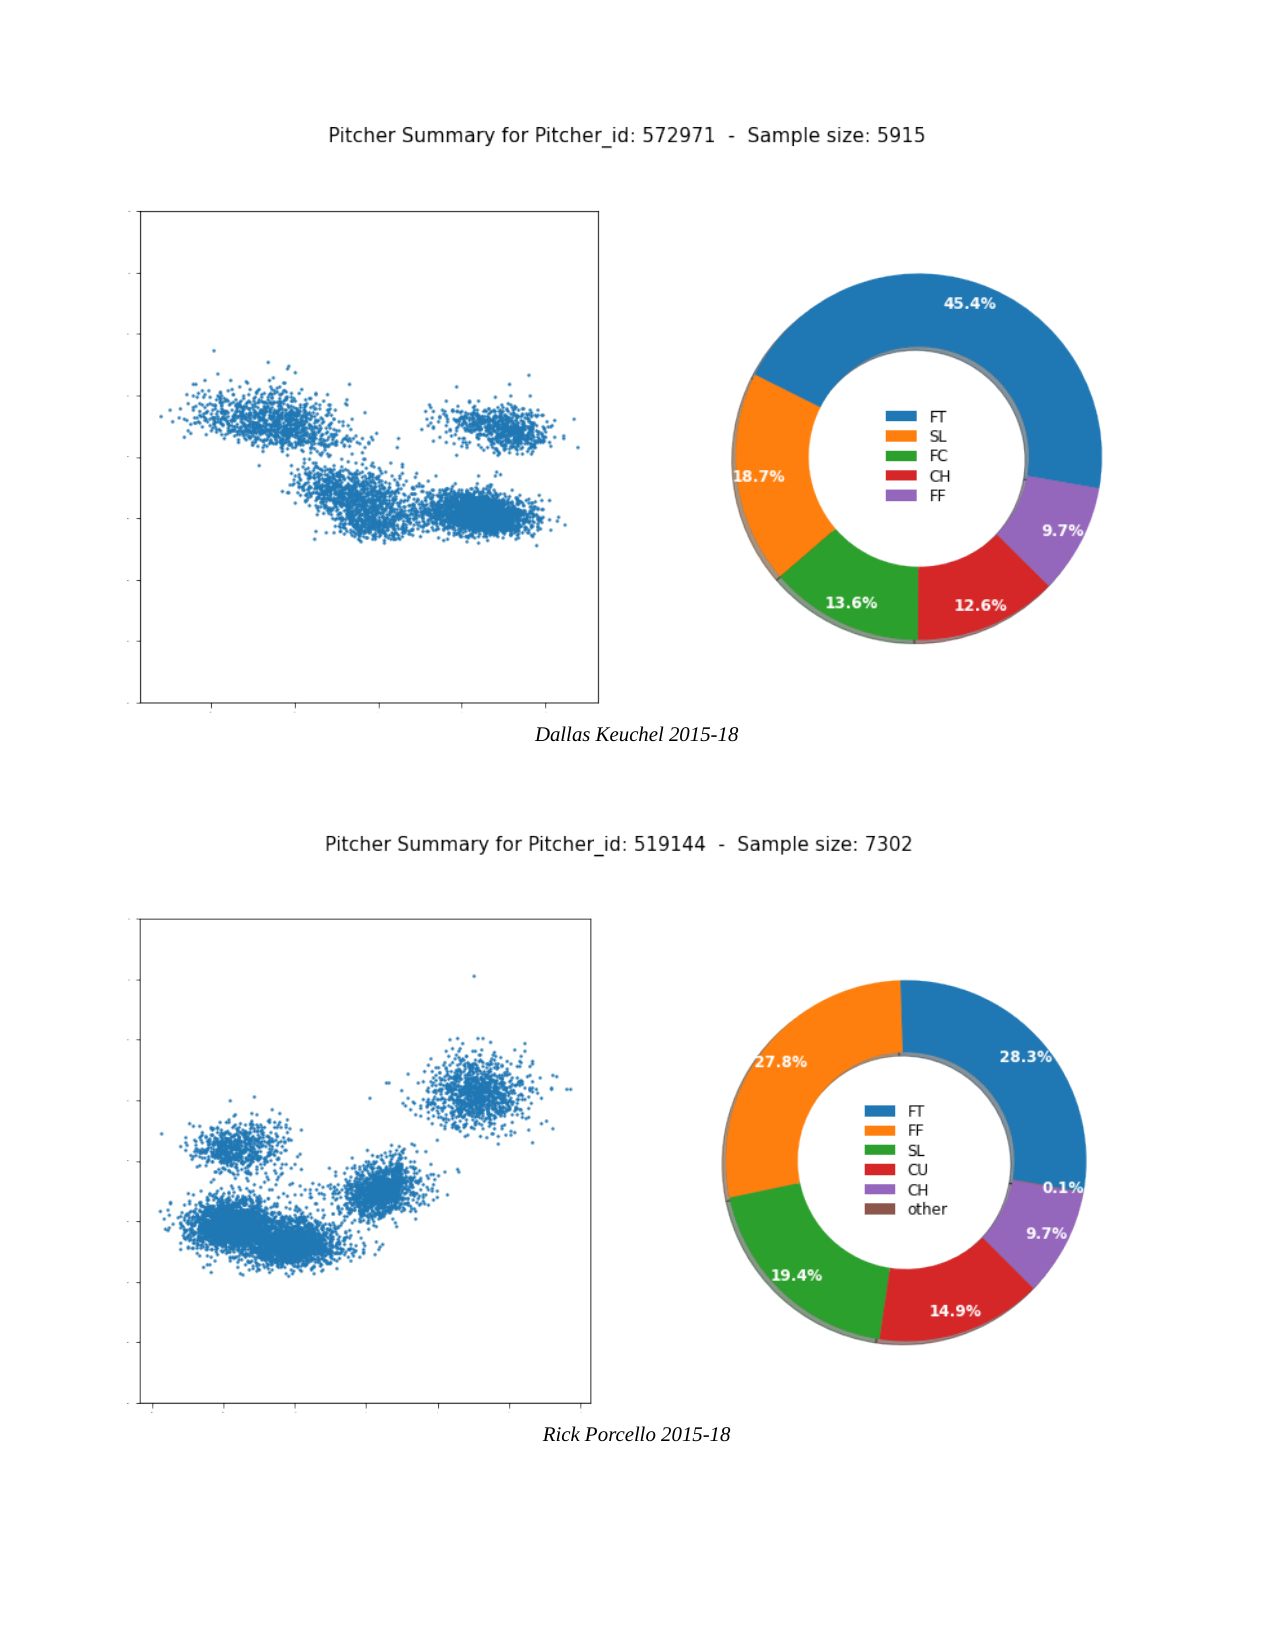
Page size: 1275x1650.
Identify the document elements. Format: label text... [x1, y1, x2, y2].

text Dallas Keuchel 2015-18 [118, 722, 1157, 746]
text Rick Porcello 2015-18 [118, 1422, 1157, 1446]
picture [118, 827, 1157, 1422]
picture [118, 118, 1157, 722]
